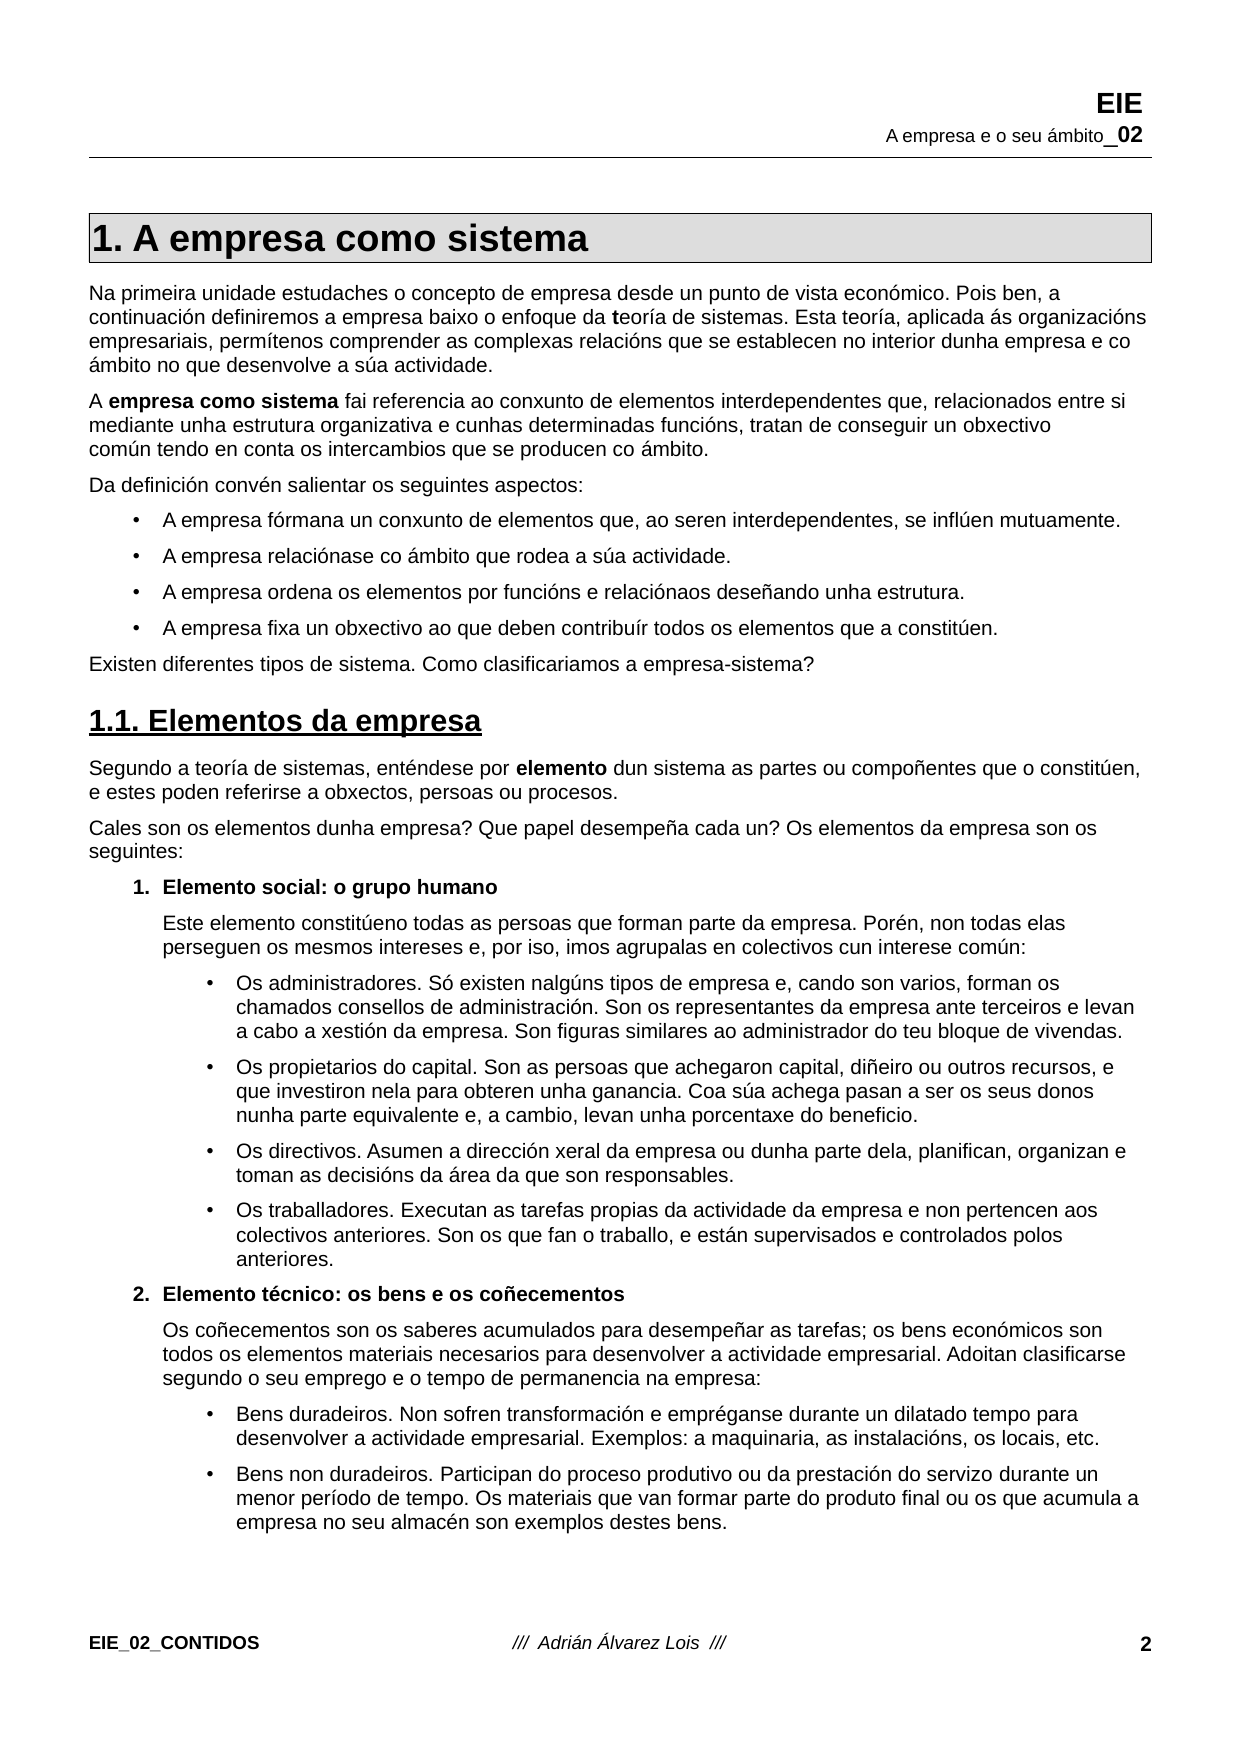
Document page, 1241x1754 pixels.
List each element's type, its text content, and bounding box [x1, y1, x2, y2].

list Os directivos. Asumen a dirección xeral da empresa ou dunha parte dela, planifican, organizan e toman as decisións da área da que son responsables. [206, 1138, 1152, 1186]
list A empresa fixa un obxectivo ao que deben contribuír todos os elementos que a constitúen. [133, 616, 1152, 640]
list Elemento técnico: os bens e os coñecementos [133, 1282, 1152, 1306]
subtitle 1. A empresa como sistema [90, 214, 1151, 262]
list Este elemento constitúeno todas as persoas que forman parte da empresa. Porén, non todas elas perseguen os mesmos intereses e, por iso, imos agrupalas en colectivos cun interese común: [133, 911, 1152, 959]
text Na primeira unidade estudaches o concepto de empresa desde un punto de vista económico. Pois ben, a continuación definiremos a empresa baixo o enfoque da teoría de sistemas. Esta teoría, aplicada ás organizacións empresariais, permítenos comprender as complexas relacións que se establecen no interior dunha empresa e co ámbito no que desenvolve a súa actividade. [88, 281, 1152, 377]
text Da definición convén salientar os seguintes aspectos: [88, 472, 1152, 496]
list Os traballadores. Executan as tarefas propias da actividade da empresa e non pertencen aos colectivos anteriores. Son os que fan o traballo, e están supervisados e controlados polos anteriores. [206, 1198, 1152, 1270]
list Elemento social: o grupo humano [133, 875, 1152, 899]
list Os propietarios do capital. Son as persoas que achegaron capital, diñeiro ou outros recursos, e que investiron nela para obteren unha ganancia. Coa súa achega pasan a ser os seus donos nunha parte equivalente e, a cambio, levan unha porcentaxe do beneficio. [206, 1054, 1152, 1127]
list A empresa relaciónase co ámbito que rodea a súa actividade. [133, 544, 1152, 568]
list Bens non duradeiros. Participan do proceso produtivo ou da prestación do servizo durante un menor período de tempo. Os materiais que van formar parte do produto final ou os que acumula a empresa no seu almacén son exemplos destes bens. [206, 1462, 1152, 1534]
list Bens duradeiros. Non sofren transformación e empréganse durante un dilatado tempo para desenvolver a actividade empresarial. Exemplos: a maquinaria, as instalacións, os locais, etc. [206, 1402, 1152, 1450]
text Segundo a teoría de sistemas, enténdese por elemento dun sistema as partes ou compoñentes que o constitúen, e estes poden referirse a obxectos, persoas ou procesos. [88, 756, 1152, 803]
text Cales son os elementos dunha empresa? Que papel desempeña cada un? Os elementos da empresa son os seguintes: [88, 815, 1152, 863]
list A empresa fórmana un conxunto de elementos que, ao seren interdependentes, se inflúen mutuamente. [133, 508, 1152, 532]
subtitle 1.1. Elementos da empresa [88, 702, 1152, 738]
text A empresa como sistema fai referencia ao conxunto de elementos interdependentes que, relacionados entre si mediante unha estrutura organizativa e cunhas determinadas funcións, tratan de conseguir un obxectivo común tendo en conta os intercambios que se producen co ámbito. [88, 389, 1152, 461]
list A empresa ordena os elementos por funcións e relaciónaos deseñando unha estrutura. [133, 580, 1152, 604]
text Existen diferentes tipos de sistema. Como clasificariamos a empresa-sistema? [88, 652, 1152, 676]
list Os administradores. Só existen nalgúns tipos de empresa e, cando son varios, forman os chamados consellos de administración. Son os representantes da empresa ante terceiros e levan a cabo a xestión da empresa. Son figuras similares ao administrador do teu bloque de vivendas. [206, 971, 1152, 1043]
list Os coñecementos son os saberes acumulados para desempeñar as tarefas; os bens económicos son todos os elementos materiais necesarios para desenvolver a actividade empresarial. Adoitan clasificarse segundo o seu emprego e o tempo de permanencia na empresa: [133, 1318, 1152, 1390]
